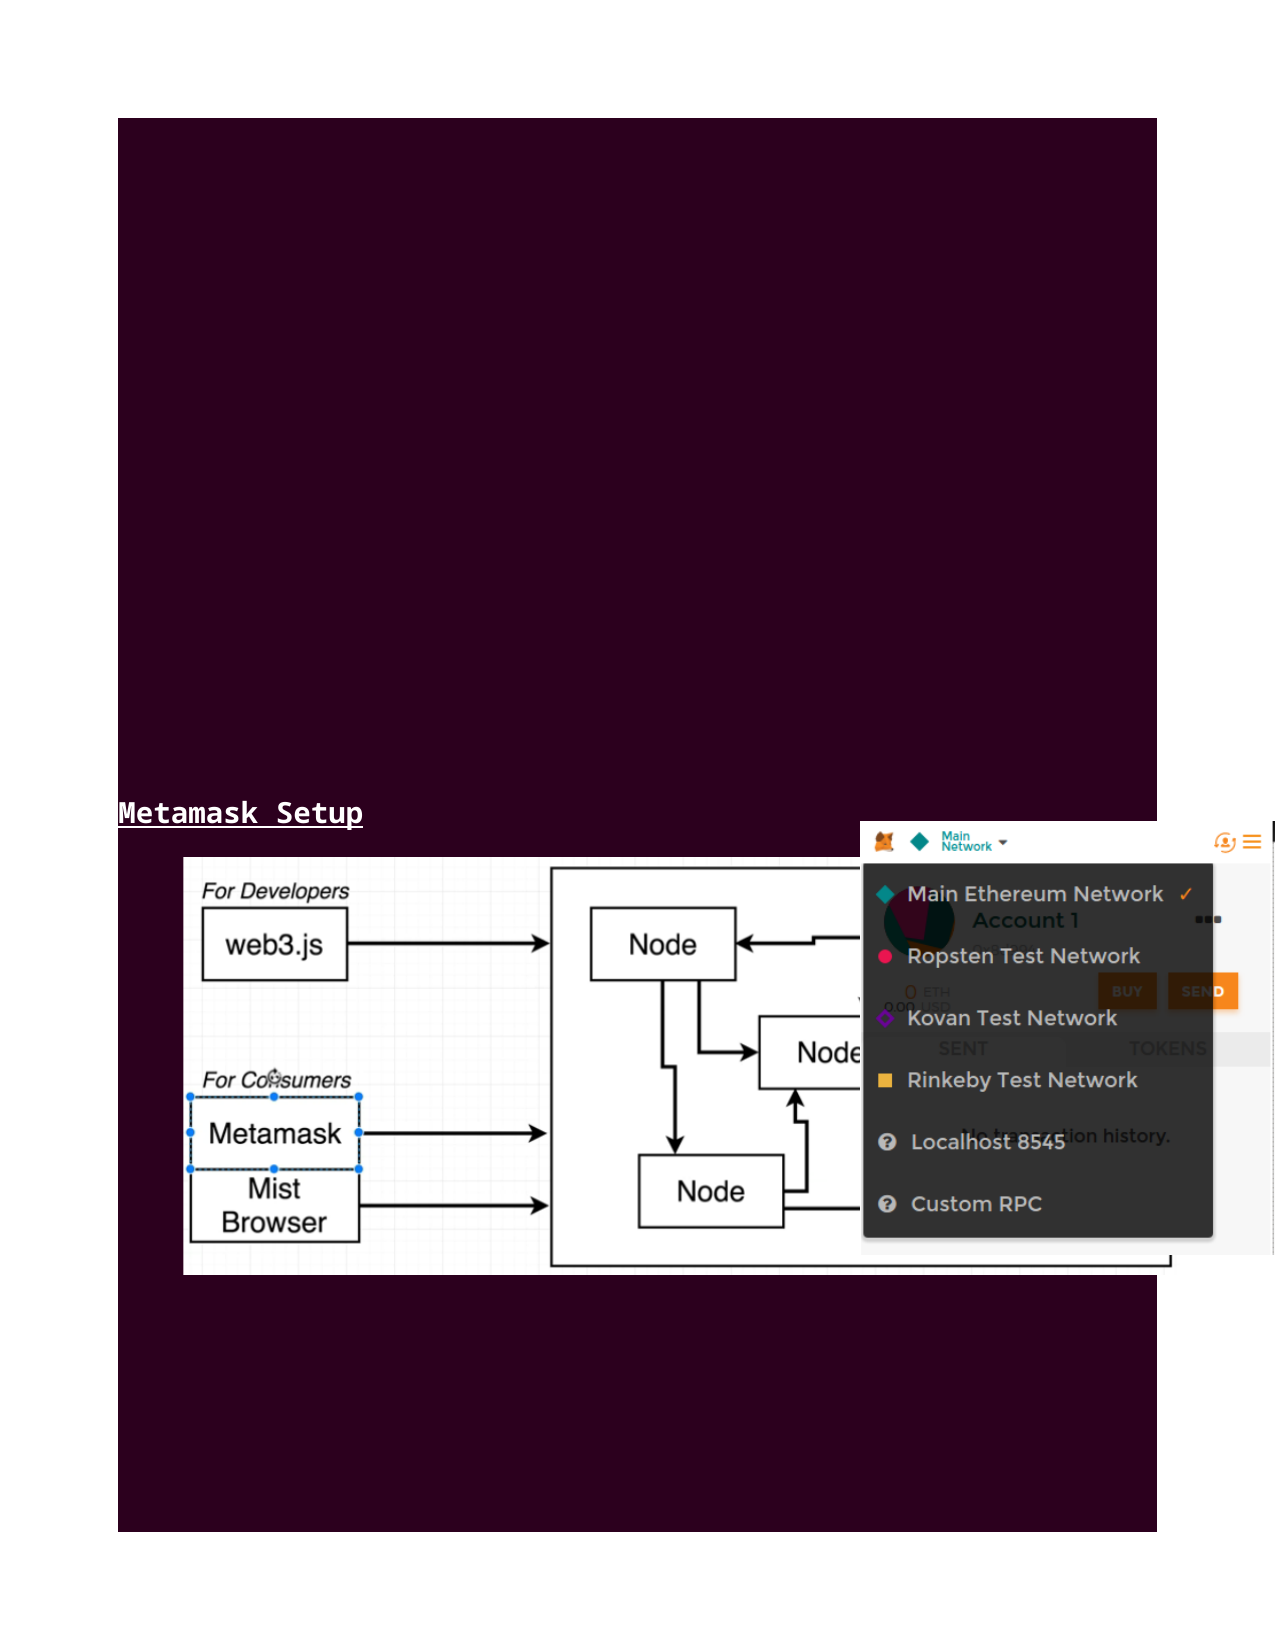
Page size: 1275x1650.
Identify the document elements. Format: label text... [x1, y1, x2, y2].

text Metamask Setup [118, 793, 1157, 832]
picture [183, 821, 1275, 1275]
